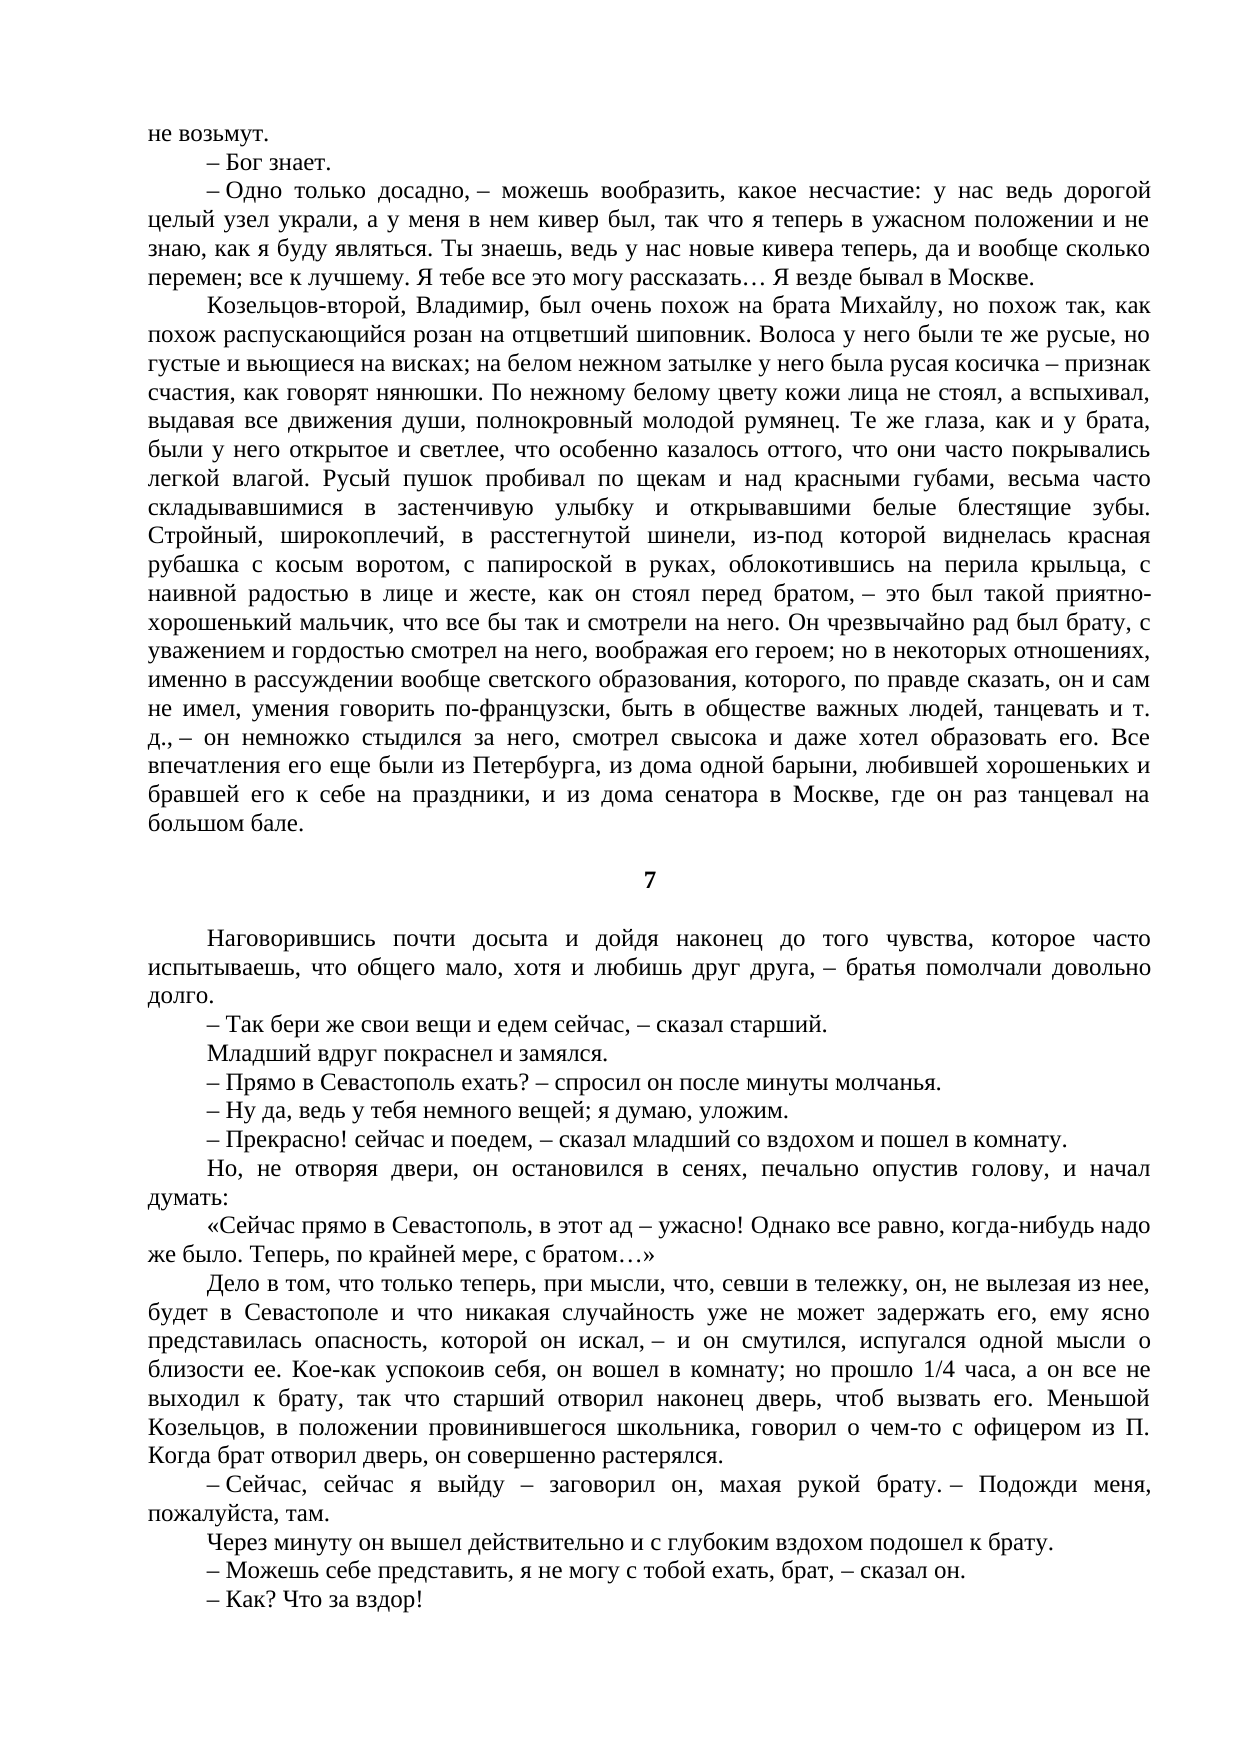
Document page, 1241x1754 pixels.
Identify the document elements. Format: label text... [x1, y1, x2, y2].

text Дело в том, что только теперь, при мысли, что, севши в тележку, он, не вылезая из нее, будет в Севастополе и что никакая случайность уже не может задержать его, ему ясно представилась опасность, которой он искал, – и он смутился, испугался одной мысли о близости ее. Кое-как успокоив себя, он вошел в комнату; но прошло 1/4 часа, а он все не выходил к брату, так что старший отворил наконец дверь, чтоб вызвать его. Меньшой Козельцов, в положении провинившегося школьника, говорил о чем-то с офицером из П. Когда брат отворил дверь, он совершенно растерялся. [148, 1268, 1152, 1469]
text – Сейчас, сейчас я выйду – заговорил он, махая рукой брату. – Подожди меня, пожалуйста, там. [148, 1469, 1152, 1527]
text Но, не отворяя двери, он остановился в сенях, печально опустив голову, и начал думать: [148, 1153, 1152, 1211]
text – Можешь себе представить, я не могу с тобой ехать, брат, – сказал он. [148, 1556, 1152, 1584]
text – Ну да, ведь у тебя немного вещей; я думаю, уложим. [148, 1096, 1152, 1124]
text Наговорившись почти досыта и дойдя наконец до того чувства, которое часто испытываешь, что общего мало, хотя и любишь друг друга, – братья помолчали довольно долго. [148, 923, 1152, 1009]
text Через минуту он вышел действительно и с глубоким вздохом подошел к брату. [148, 1527, 1152, 1556]
text – Так бери же свои вещи и едем сейчас, – сказал старший. [148, 1009, 1152, 1038]
text – Прекрасно! сейчас и поедем, – сказал младший со вздохом и пошел в комнату. [148, 1124, 1152, 1153]
subtitle 7 [148, 866, 1152, 894]
text – Одно только досадно, – можешь вообразить, какое несчастие: у нас ведь дорогой целый узел украли, а у меня в нем кивер был, так что я теперь в ужасном положении и не знаю, как я буду являться. Ты знаешь, ведь у нас новые кивера теперь, да и вообще сколько перемен; все к лучшему. Я тебе все это могу рассказать… Я везде бывал в Москве. [148, 176, 1152, 291]
text – Прямо в Севастополь ехать? – спросил он после минуты молчанья. [148, 1067, 1152, 1096]
text «Сейчас прямо в Севастополь, в этот ад – ужасно! Однако все равно, когда-нибудь надо же было. Теперь, по крайней мере, с братом…» [148, 1211, 1152, 1268]
text не возьмут. [148, 118, 1152, 147]
text Козельцов-второй, Владимир, был очень похож на брата Михайлу, но похож так, как похож распускающийся розан на отцветший шиповник. Волоса у него были те же русые, но густые и вьющиеся на висках; на белом нежном затылке у него была русая косичка – признак счастия, как говорят нянюшки. По нежному белому цвету кожи лица не стоял, а вспыхивал, выдавая все движения души, полнокровный молодой румянец. Те же глаза, как и у брата, были у него открытое и светлее, что особенно казалось оттого, что они часто покрывались легкой влагой. Русый пушок пробивал по щекам и над красными губами, весьма часто складывавшимися в застенчивую улыбку и открывавшими белые блестящие зубы. Стройный, широкоплечий, в расстегнутой шинели, из-под которой виднелась красная рубашка с косым воротом, с папироской в руках, облокотившись на перила крыльца, с наивной радостью в лице и жесте, как он стоял перед братом, – это был такой приятно-хорошенький мальчик, что все бы так и смотрели на него. Он чрезвычайно рад был брату, с уважением и гордостью смотрел на него, воображая его героем; но в некоторых отношениях, именно в рассуждении вообще светского образования, которого, по правде сказать, он и сам не имел, умения говорить по-французски, быть в обществе важных людей, танцевать и т. д., – он немножко стыдился за него, смотрел свысока и даже хотел образовать его. Все впечатления его еще были из Петербурга, из дома одной барыни, любившей хорошеньких и бравшей его к себе на праздники, и из дома сенатора в Москве, где он раз танцевал на большом бале. [148, 291, 1152, 837]
text – Как? Что за вздор! [148, 1584, 1152, 1613]
text – Бог знает. [148, 147, 1152, 176]
text Младший вдруг покраснел и замялся. [148, 1038, 1152, 1067]
